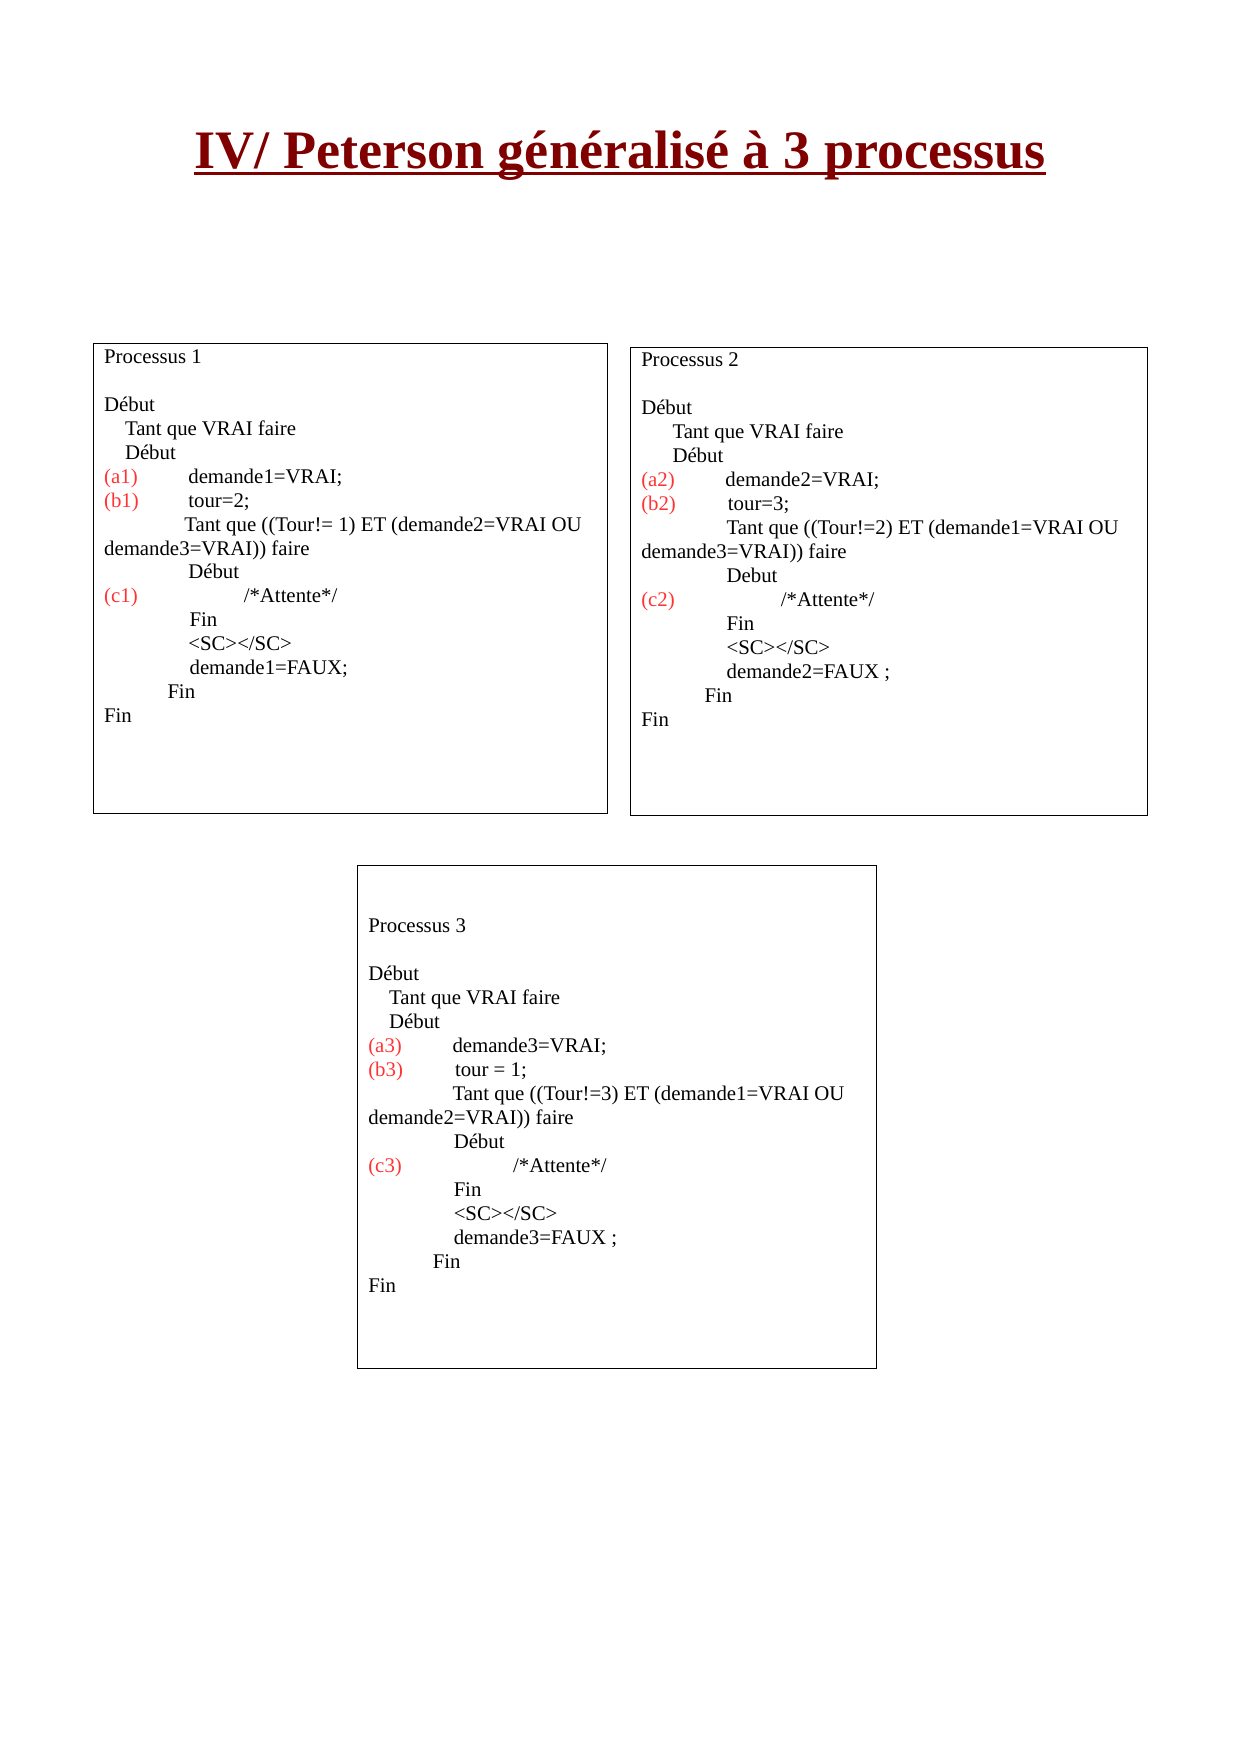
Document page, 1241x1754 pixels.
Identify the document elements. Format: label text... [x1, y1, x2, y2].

text IV/ Peterson généralisé à 3 processus [118, 118, 1122, 180]
